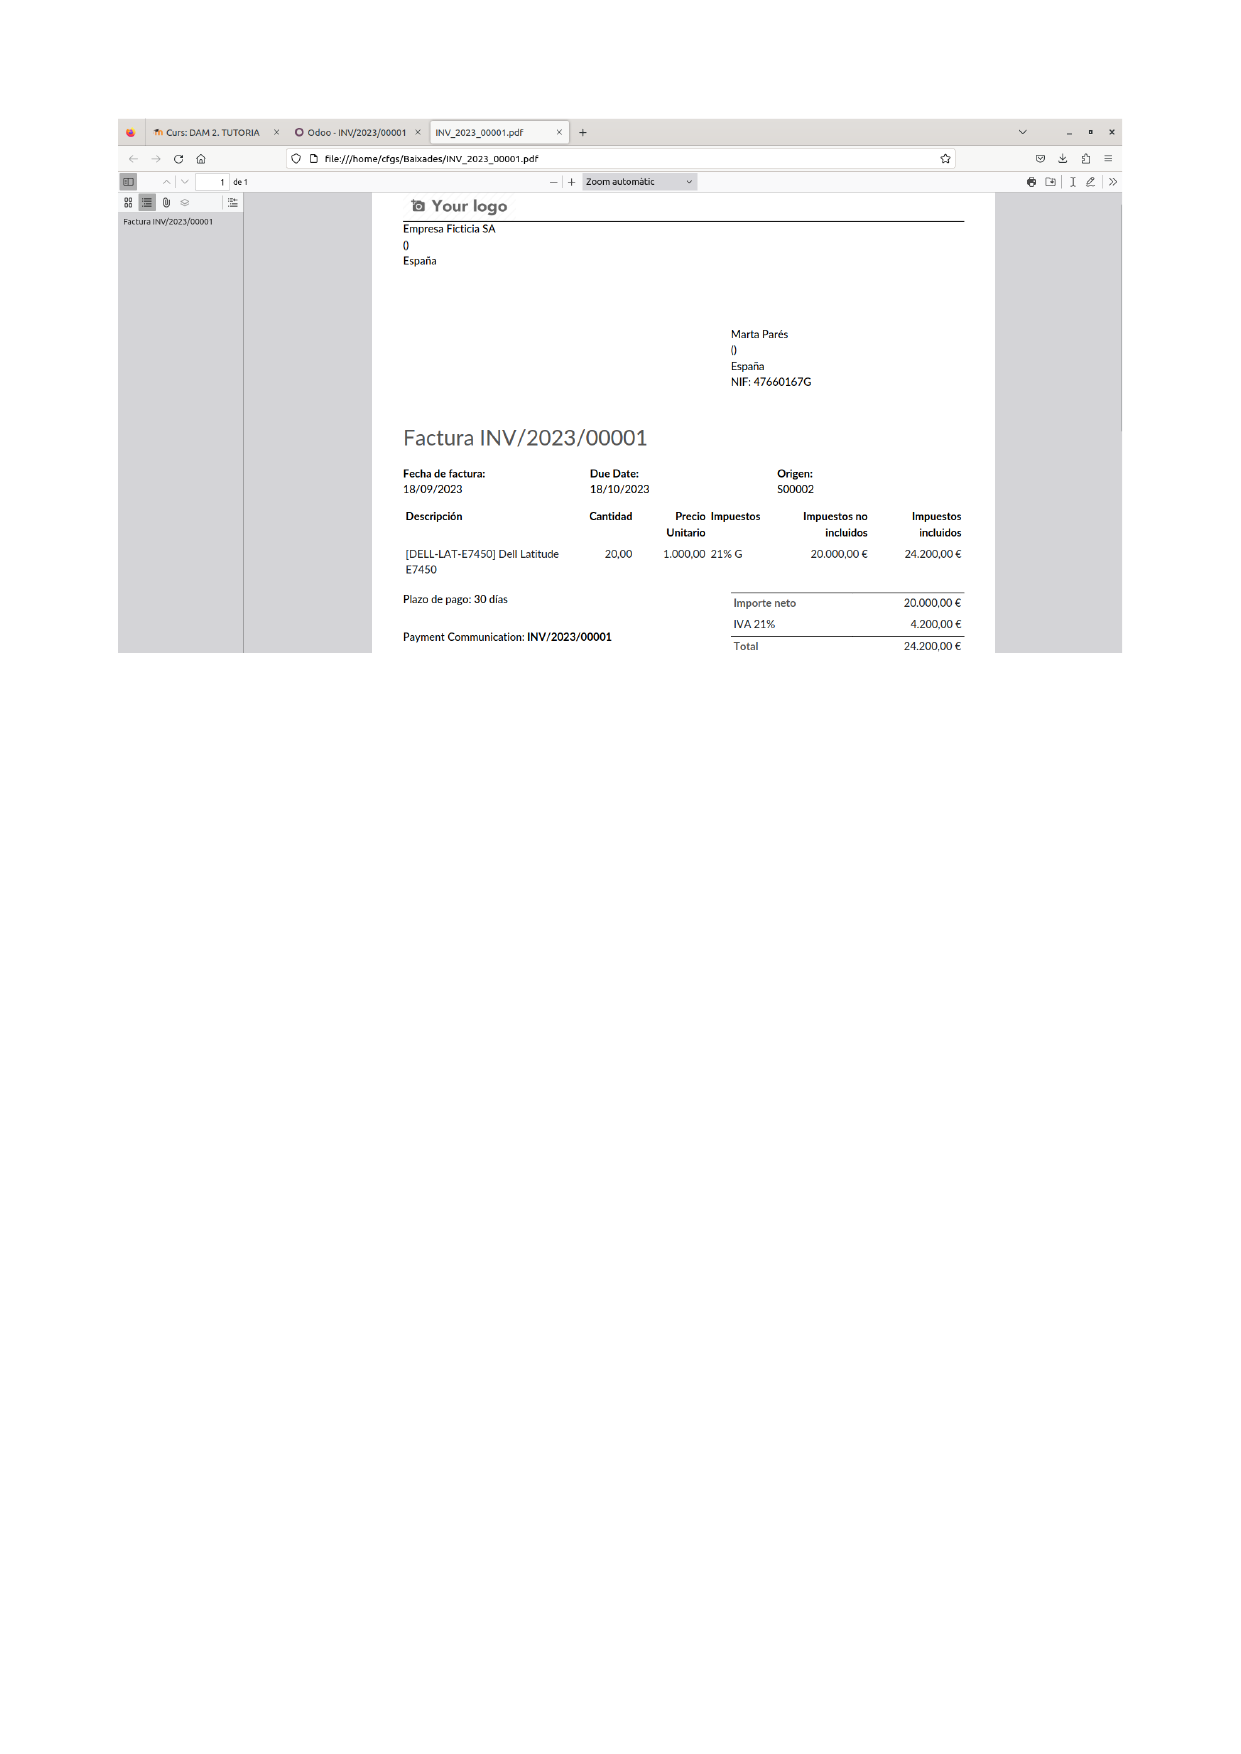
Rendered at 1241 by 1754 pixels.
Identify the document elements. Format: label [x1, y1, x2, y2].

picture [118, 118, 1123, 653]
